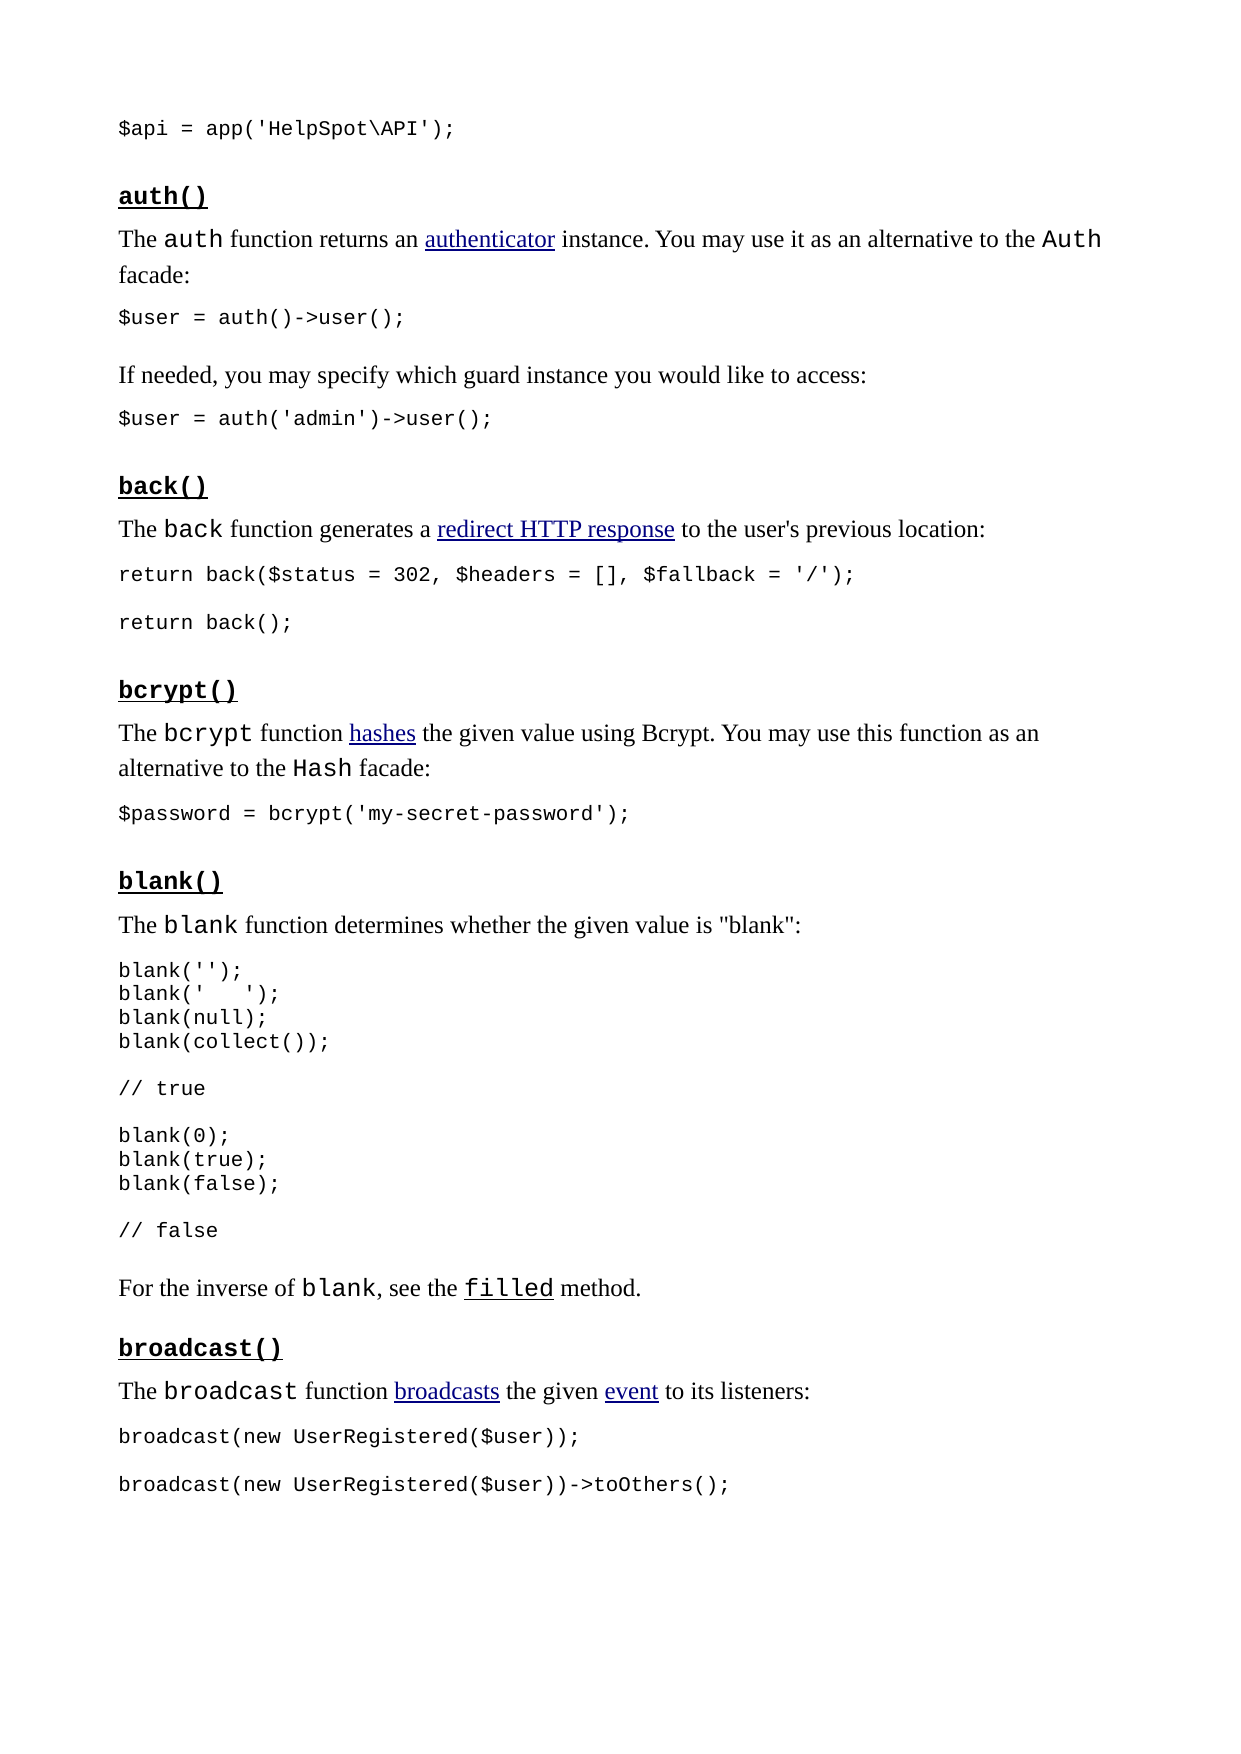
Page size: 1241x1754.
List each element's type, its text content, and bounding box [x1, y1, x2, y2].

text blank(null); [118, 1007, 1122, 1031]
subtitle back() [118, 474, 1122, 502]
text blank(collect()); [118, 1031, 1122, 1054]
subtitle auth() [118, 184, 1122, 212]
text The bcrypt function hashes the given value using Bcrypt. You may use this function as an alternative to the Hash facade: [118, 718, 1122, 784]
text The back function generates a redirect HTTP response to the user's previous location: [118, 514, 1122, 545]
subtitle blank() [118, 869, 1122, 897]
text broadcast(new UserRegistered($user)); [118, 1426, 1122, 1450]
text blank(''); [118, 960, 1122, 983]
text $user = auth()->user(); [118, 307, 1122, 331]
text // true [118, 1078, 1122, 1102]
subtitle bcrypt() [118, 677, 1122, 706]
subtitle broadcast() [118, 1336, 1122, 1364]
text If needed, you may specify which guard instance you would like to access: [118, 360, 1122, 389]
text // false [118, 1220, 1122, 1243]
text blank(false); [118, 1173, 1122, 1196]
text The broadcast function broadcasts the given event to its listeners: [118, 1376, 1122, 1407]
text $api = app('HelpSpot\API'); [118, 118, 1122, 142]
text return back(); [118, 612, 1122, 635]
text blank(' '); [118, 983, 1122, 1007]
text For the inverse of blank, see the filled method. [118, 1273, 1122, 1304]
text $password = bcrypt('my-secret-password'); [118, 803, 1122, 827]
text $user = auth('admin')->user(); [118, 408, 1122, 432]
text broadcast(new UserRegistered($user))->toOthers(); [118, 1474, 1122, 1497]
text The blank function determines whether the given value is "blank": [118, 910, 1122, 941]
text blank(0); [118, 1125, 1122, 1149]
text The auth function returns an authenticator instance. You may use it as an alternative to the Auth facade: [118, 224, 1122, 288]
text return back($status = 302, $headers = [], $fallback = '/'); [118, 564, 1122, 588]
text blank(true); [118, 1149, 1122, 1173]
